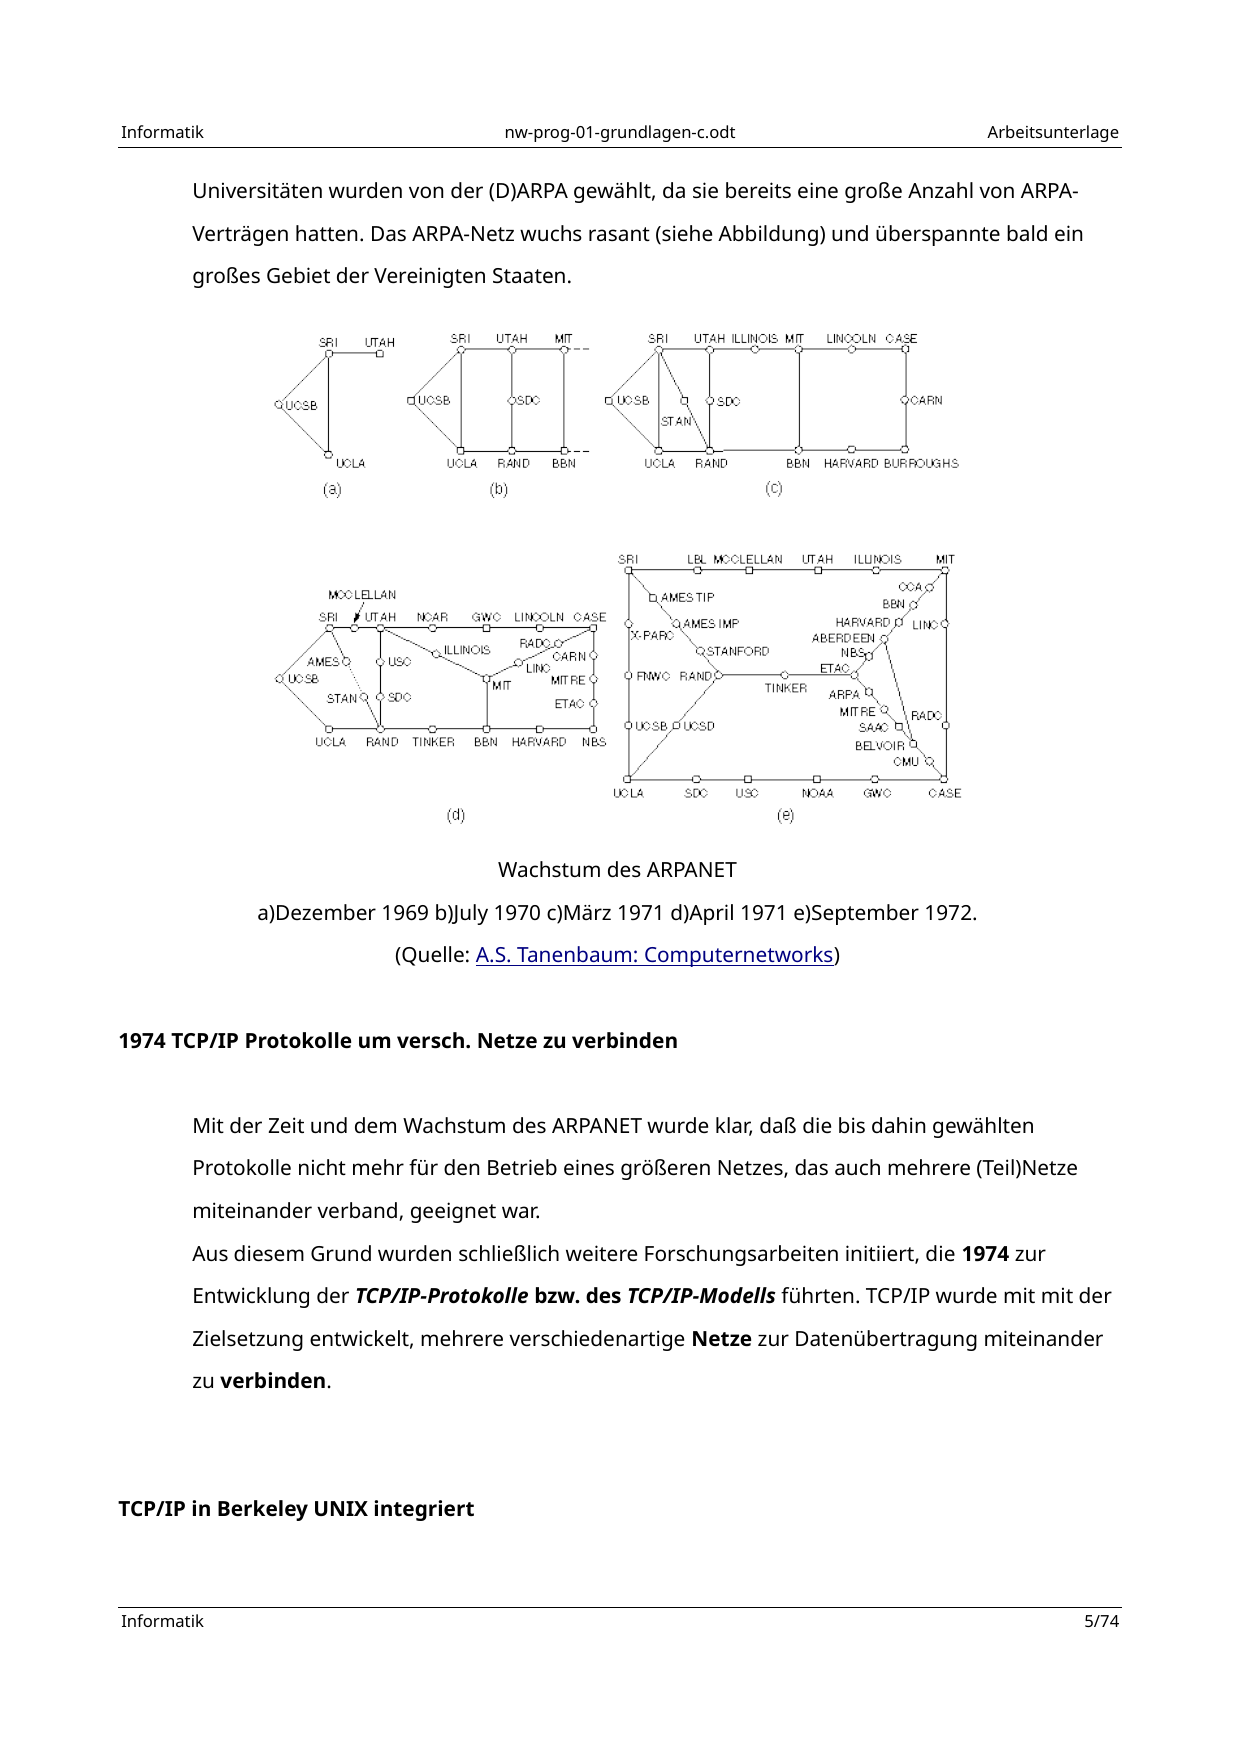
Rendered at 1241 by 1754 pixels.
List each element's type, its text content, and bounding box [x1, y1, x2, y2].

text Aus diesem Grund wurden schließlich weitere Forschungsarbeiten initiiert, die 1974 zur Entwicklung der TCP/IP-Protokolle bzw. des TCP/IP-Modells führten. TCP/IP wurde mit mit der Zielsetzung entwickelt, mehrere verschiedenartige Netze zur Datenübertragung miteinander zu verbinden. [192, 1239, 1122, 1395]
text 1974 TCP/IP Protokolle um versch. Netze zu verbinden [118, 1026, 1122, 1054]
text Universitäten wurden von der (D)ARPA gewählt, da sie bereits eine große Anzahl von ARPA-Verträgen hatten. Das ARPA-Netz wuchs rasant (siehe Abbildung) und überspannte bald ein großes Gebiet der Vereinigten Staaten. [192, 176, 1122, 290]
text Wachstum des ARPANET a)Dezember 1969 b)July 1970 c)März 1971 d)April 1971 e)September 1972. (Quelle: A.S. Tanenbaum: Computernetworks) [118, 304, 1122, 969]
text TCP/IP in Berkeley UNIX integriert [118, 1494, 1122, 1523]
picture [259, 313, 981, 832]
text Mit der Zeit und dem Wachstum des ARPANET wurde klar, daß die bis dahin gewählten Protokolle nicht mehr für den Betrieb eines größeren Netzes, das auch mehrere (Teil)Netze miteinander verband, geeignet war. [192, 1111, 1122, 1224]
